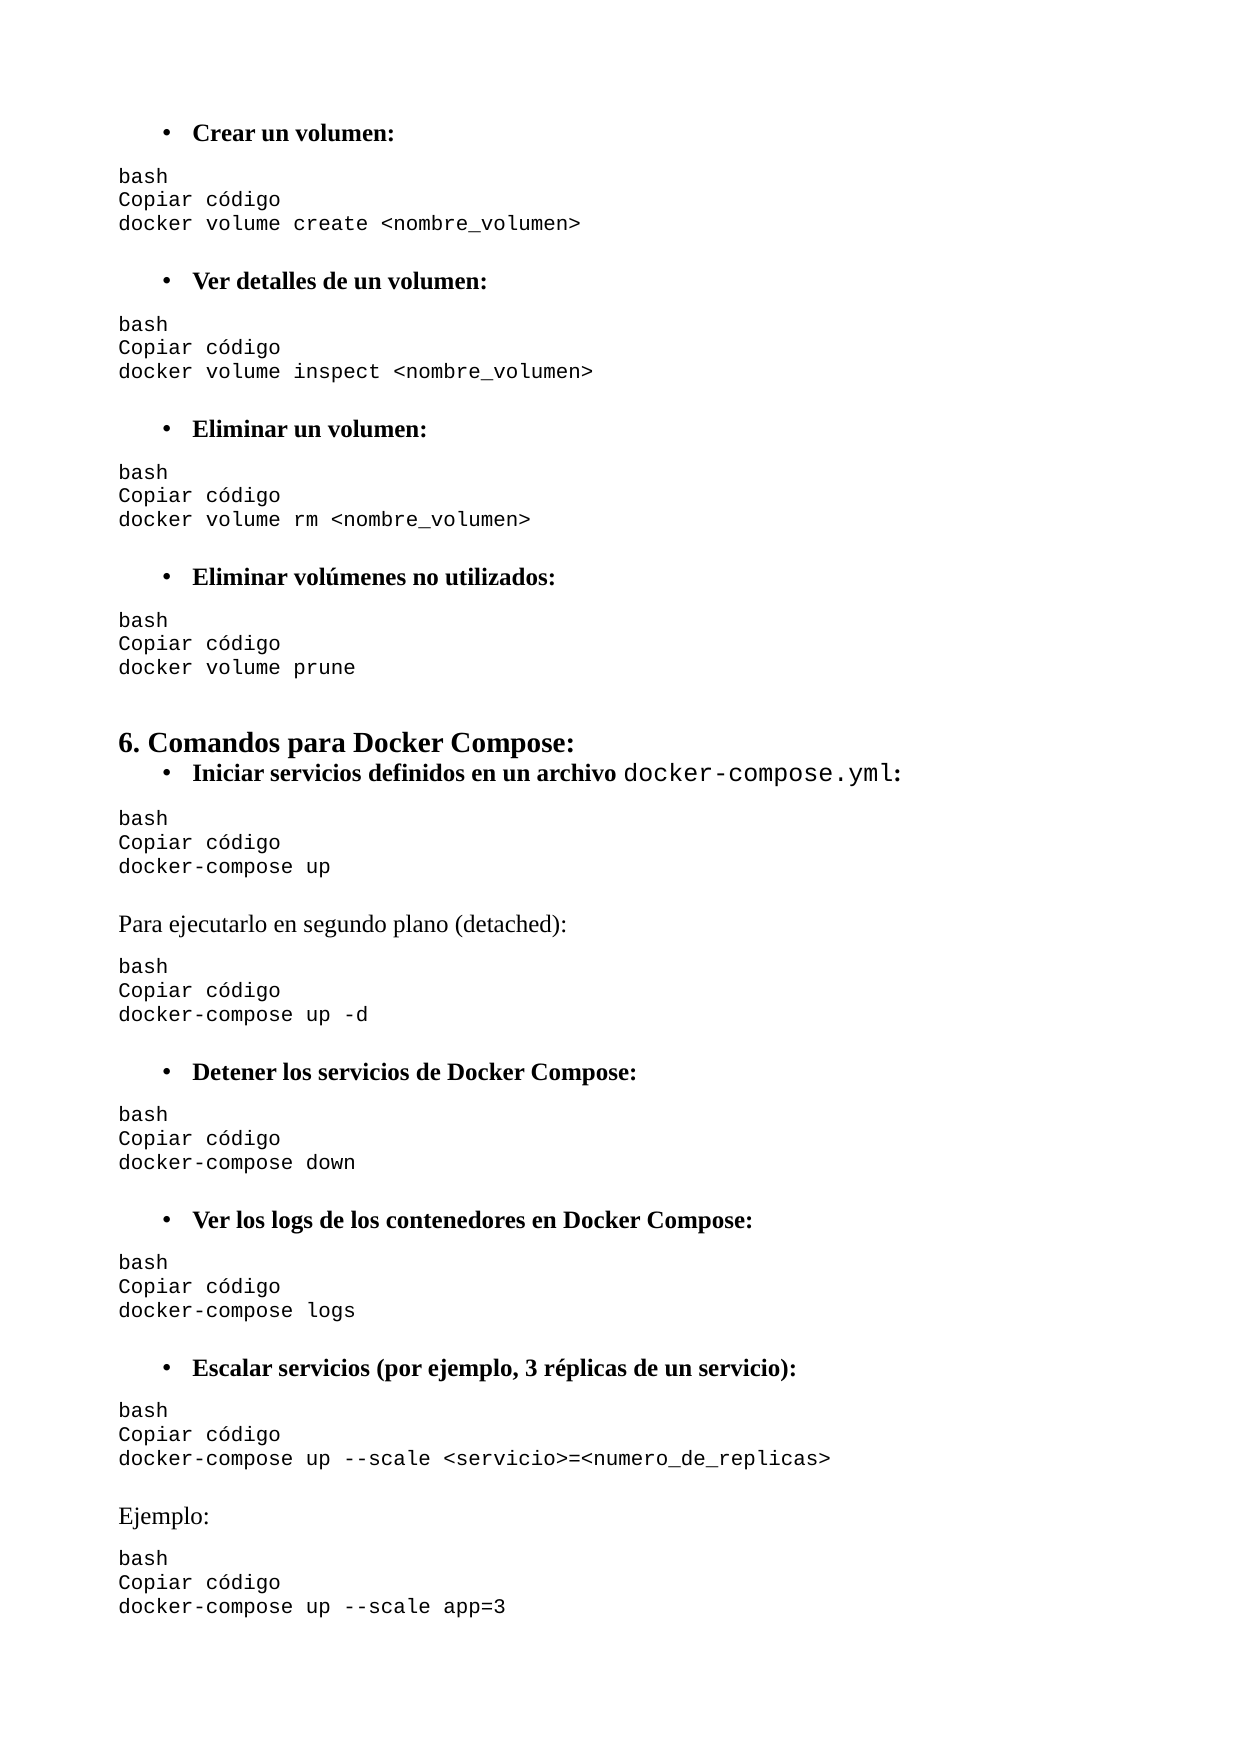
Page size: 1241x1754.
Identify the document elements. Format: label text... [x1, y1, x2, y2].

list Crear un volumen: [162, 118, 1122, 147]
text bash [118, 166, 1122, 189]
text docker volume inspect <nombre_volumen> [118, 361, 1122, 385]
text bash [118, 808, 1122, 832]
list Escalar servicios (por ejemplo, 3 réplicas de un servicio): [162, 1353, 1122, 1382]
text docker-compose up --scale app=3 [118, 1596, 1122, 1619]
list Detener los servicios de Docker Compose: [162, 1057, 1122, 1086]
text Copiar código [118, 485, 1122, 509]
list Ver los logs de los contenedores en Docker Compose: [162, 1205, 1122, 1233]
text Copiar código [118, 1424, 1122, 1448]
text bash [118, 1252, 1122, 1276]
list Eliminar un volumen: [162, 414, 1122, 443]
text docker volume create <nombre_volumen> [118, 213, 1122, 237]
text Ejemplo: [118, 1501, 1122, 1529]
text bash [118, 1104, 1122, 1128]
text docker-compose logs [118, 1300, 1122, 1323]
text Copiar código [118, 1276, 1122, 1300]
text bash [118, 1400, 1122, 1424]
text bash [118, 610, 1122, 633]
text bash [118, 1548, 1122, 1572]
text bash [118, 314, 1122, 337]
subtitle 6. Comandos para Docker Compose: [118, 725, 1122, 758]
text docker-compose down [118, 1152, 1122, 1175]
text bash [118, 462, 1122, 485]
list Ver detalles de un volumen: [162, 266, 1122, 295]
text Copiar código [118, 832, 1122, 856]
text bash [118, 956, 1122, 980]
text Copiar código [118, 633, 1122, 657]
text docker volume prune [118, 657, 1122, 681]
text docker-compose up -d [118, 1004, 1122, 1027]
text docker volume rm <nombre_volumen> [118, 509, 1122, 533]
text Copiar código [118, 980, 1122, 1004]
list Iniciar servicios definidos en un archivo docker-compose.yml: [162, 758, 1122, 789]
text Copiar código [118, 1128, 1122, 1152]
text Copiar código [118, 189, 1122, 213]
text Copiar código [118, 337, 1122, 361]
text docker-compose up [118, 856, 1122, 879]
text Copiar código [118, 1572, 1122, 1596]
text docker-compose up --scale <servicio>=<numero_de_replicas> [118, 1448, 1122, 1471]
list Eliminar volúmenes no utilizados: [162, 562, 1122, 591]
text Para ejecutarlo en segundo plano (detached): [118, 909, 1122, 937]
